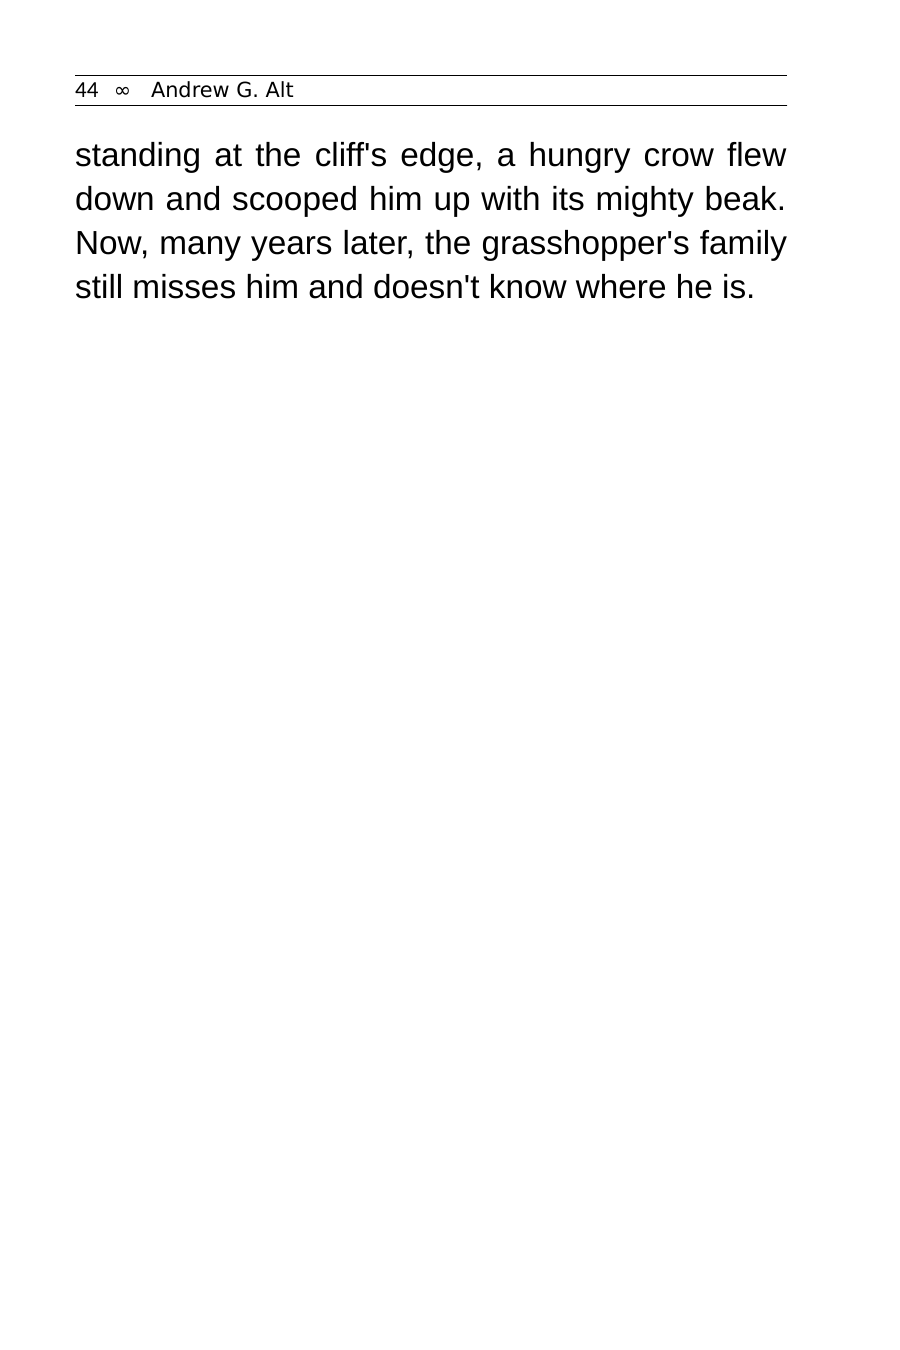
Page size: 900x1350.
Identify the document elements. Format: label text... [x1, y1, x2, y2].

text standing at the cliff's edge, a hungry crow flew down and scooped him up with its mighty beak. Now, many years later, the grasshopper's family still misses him and doesn't know where he is. [75, 135, 787, 306]
